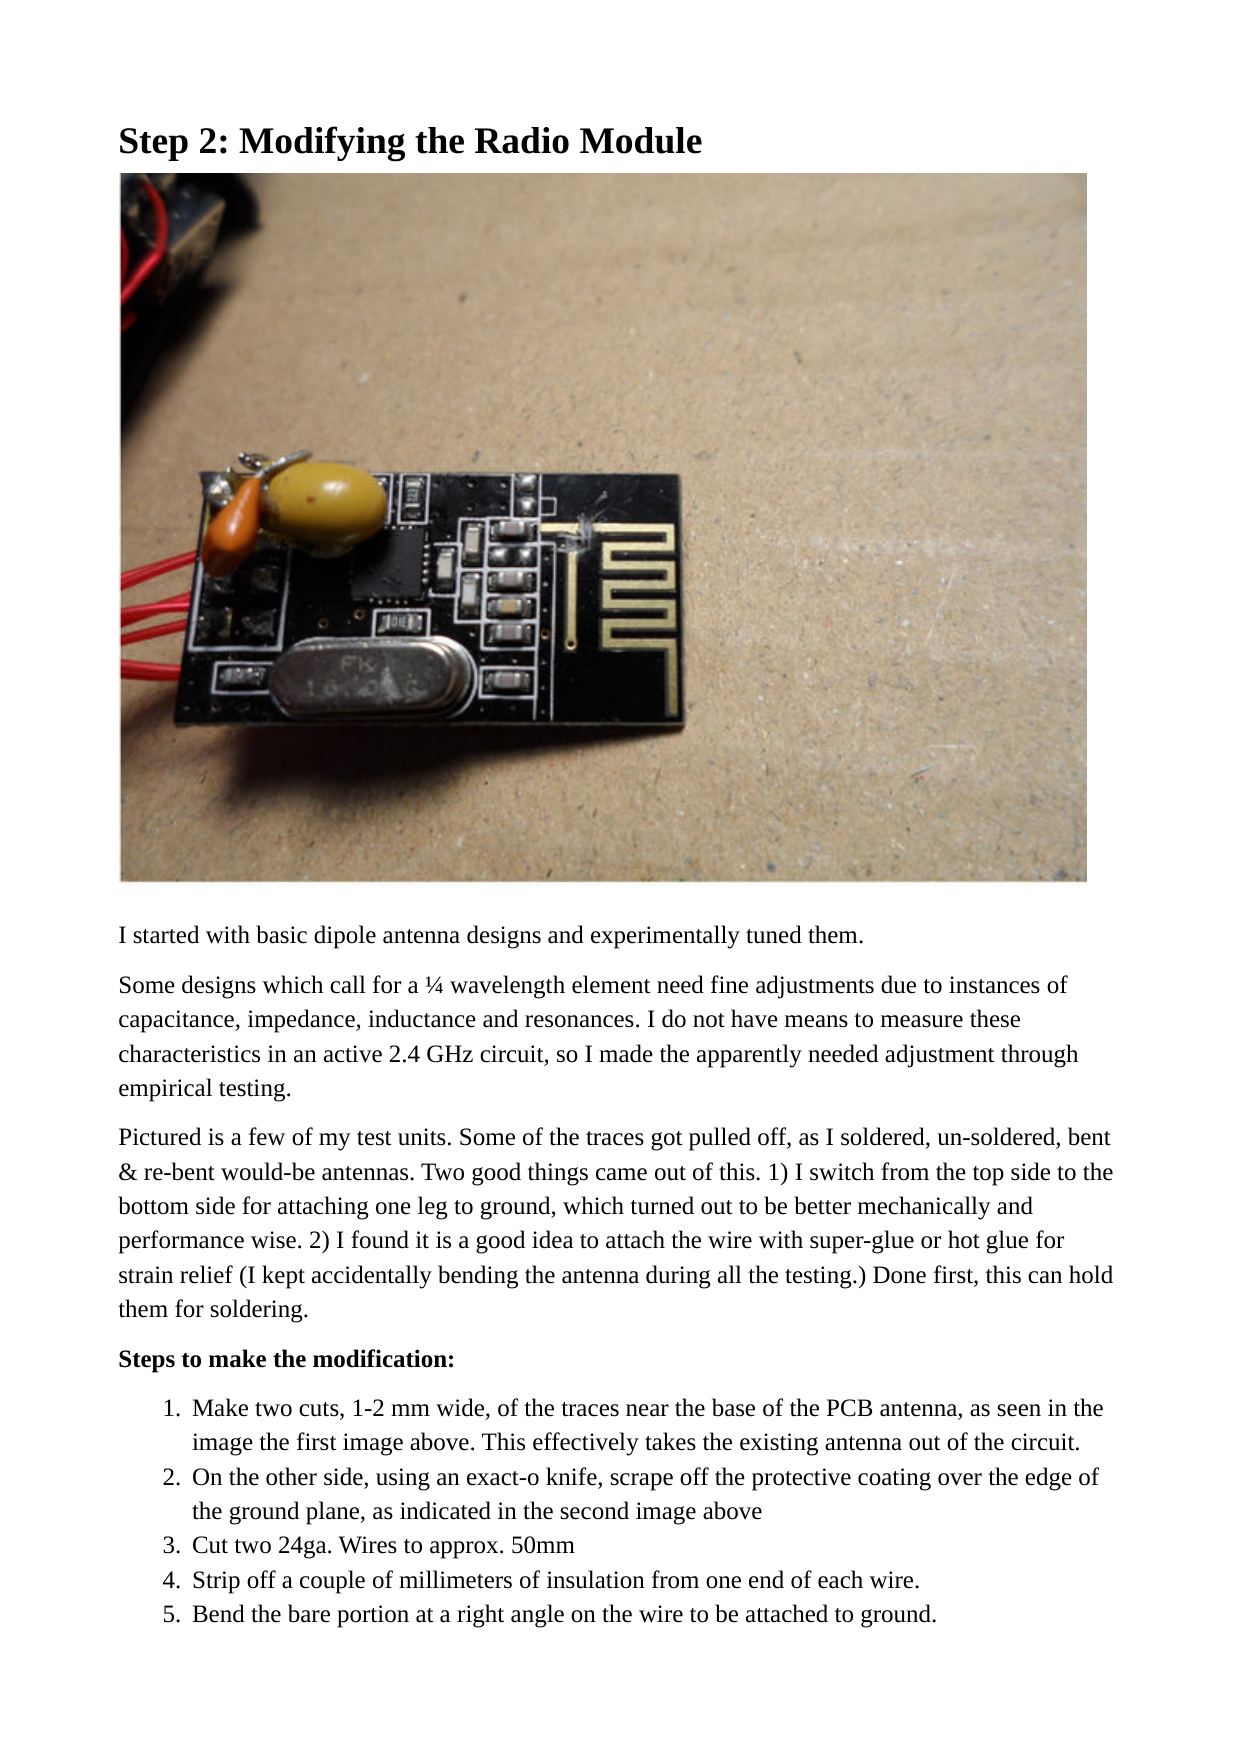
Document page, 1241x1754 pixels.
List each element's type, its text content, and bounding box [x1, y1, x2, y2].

list Bend the bare portion at a right angle on the wire to be attached to ground. [162, 1599, 1122, 1628]
subtitle Step 2: Modifying the Radio Module [118, 118, 1122, 161]
list On the other side, using an exact-o knife, scrape off the protective coating over the edge of the ground plane, as indicated in the second image above [162, 1462, 1122, 1525]
text I started with basic dipole antenna designs and experimentally tuned them. [118, 921, 1122, 949]
list Cut two 24ga. Wires to approx. 50mm [162, 1531, 1122, 1559]
text Some designs which call for a ¼ wavelength element need fine adjustments due to instances of capacitance, impedance, inductance and resonances. I do not have means to measure these characteristics in an active 2.4 GHz circuit, so I made the apparently needed adjustment through empirical testing. [118, 970, 1122, 1102]
picture [118, 173, 1087, 901]
text Pictured is a few of my test units. Some of the traces got pulled off, as I soldered, un-soldered, bent & re-bent would-be antennas. Two good things came out of this. 1) I switch from the top side to the bottom side for attaching one leg to ground, which turned out to be better mechanically and performance wise. 2) I found it is a good idea to attach the wire with super-glue or hot glue for strain relief (I kept accidentally bending the antenna during all the testing.) Done first, this can hold them for soldering. [118, 1122, 1122, 1323]
list Strip off a couple of millimeters of insulation from one end of each wire. [162, 1565, 1122, 1594]
list Make two cuts, 1-2 mm wide, of the traces near the base of the PCB antenna, as seen in the image the first image above. This effectively takes the existing antenna out of the circuit. [162, 1393, 1122, 1456]
text Steps to make the modification: [118, 1344, 1122, 1372]
